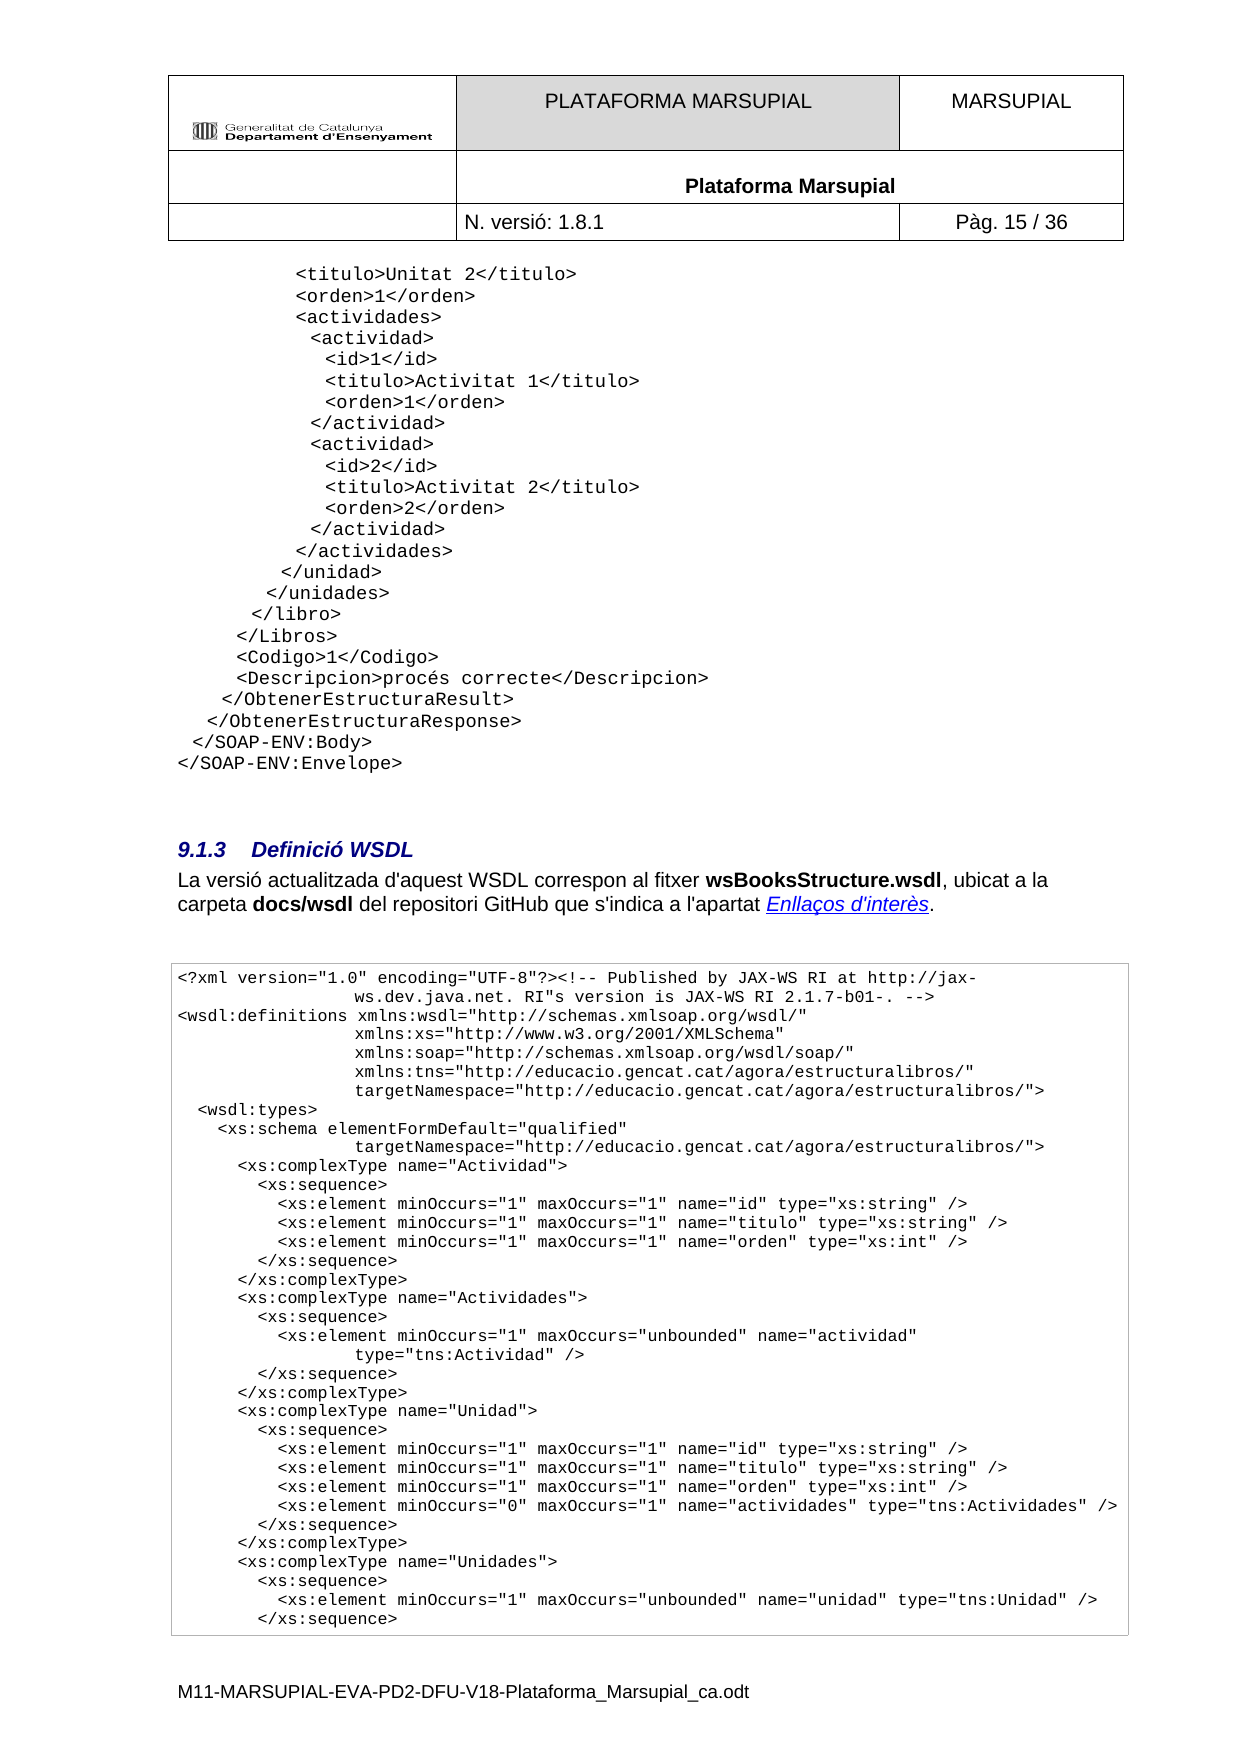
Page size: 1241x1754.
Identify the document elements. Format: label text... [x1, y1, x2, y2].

text <xs:element minOccurs="1" maxOccurs="1" name="orden" type="xs:int" /> [177, 1478, 1122, 1497]
text </actividad> [177, 414, 1122, 435]
text <id>2</id> [177, 456, 1122, 478]
text </xs:sequence> [177, 1252, 1122, 1271]
text <titulo>Activitat 2</titulo> [177, 478, 1122, 499]
text </actividad> [177, 520, 1122, 541]
text </xs:sequence> [177, 1516, 1122, 1535]
text <xs:element minOccurs="0" maxOccurs="1" name="actividades" type="tns:Actividades" /> [177, 1497, 1122, 1516]
text <wsdl:types> [177, 1101, 1122, 1120]
text </ObtenerEstructuraResponse> [177, 711, 1122, 733]
text <xs:schema elementFormDefault="qualified" targetNamespace="http://educacio.gencat.cat/agora/estructuralibros/"> [177, 1120, 1122, 1158]
text <actividad> [177, 329, 1122, 350]
text <xs:sequence> [177, 1422, 1122, 1441]
text </actividades> [177, 541, 1122, 563]
text <wsdl:definitions xmlns:wsdl="http://schemas.xmlsoap.org/wsdl/" xmlns:xs="http://www.w3.org/2001/XMLSchema" xmlns:soap="http://schemas.xmlsoap.org/wsdl/soap/" xmlns:tns="http://educacio.gencat.cat/agora/estructuralibros/" targetNamespace="http://educacio.gencat.cat/agora/estructuralibros/"> [177, 1007, 1122, 1101]
text <xs:element minOccurs="1" maxOccurs="1" name="id" type="xs:string" /> [177, 1196, 1122, 1214]
text <xs:complexType name="Unidad"> [177, 1403, 1122, 1422]
text </unidades> [177, 584, 1122, 605]
text <titulo>Unitat 2</titulo> [177, 265, 1122, 286]
text <xs:element minOccurs="1" maxOccurs="1" name="titulo" type="xs:string" /> [177, 1459, 1122, 1478]
text </xs:complexType> [177, 1271, 1122, 1290]
text </xs:sequence> [172, 1604, 1128, 1635]
text </Libros> [177, 626, 1122, 648]
text </unidad> [177, 563, 1122, 584]
text <xs:sequence> [177, 1309, 1122, 1328]
text <titulo>Activitat 1</titulo> [177, 371, 1122, 393]
text <xs:element minOccurs="1" maxOccurs="unbounded" name="unidad" type="tns:Unidad" /> [177, 1592, 1122, 1604]
text <xs:complexType name="Unidades"> [177, 1554, 1122, 1573]
subtitle Definició WSDL [177, 836, 1122, 862]
text </libro> [177, 605, 1122, 626]
text <xs:sequence> [177, 1177, 1122, 1196]
text <orden>1</orden> [177, 393, 1122, 414]
text </xs:complexType> [177, 1384, 1122, 1403]
text <xs:element minOccurs="1" maxOccurs="1" name="id" type="xs:string" /> [177, 1441, 1122, 1459]
text <Codigo>1</Codigo> [177, 648, 1122, 669]
text </SOAP-ENV:Body> [177, 733, 1122, 754]
text <orden>1</orden> [177, 286, 1122, 308]
text <id>1</id> [177, 350, 1122, 371]
text <?xml version="1.0" encoding="UTF-8"?><!-- Published by JAX-WS RI at http://jax-ws.dev.java.net. RI"s version is JAX-WS RI 2.1.7-b01-. --> [172, 964, 1128, 1007]
text <xs:element minOccurs="1" maxOccurs="1" name="orden" type="xs:int" /> [177, 1233, 1122, 1252]
text <xs:sequence> [177, 1573, 1122, 1592]
text <xs:complexType name="Actividad"> [177, 1158, 1122, 1177]
text <xs:complexType name="Actividades"> [177, 1290, 1122, 1309]
text </xs:complexType> [177, 1535, 1122, 1554]
text </ObtenerEstructuraResult> [177, 690, 1122, 711]
text La versió actualitzada d'aquest WSDL correspon al fitxer wsBooksStructure.wsdl, ubicat a la carpeta docs/wsdl del repositori GitHub que s'indica a l'apartat Enllaços d'interès. [177, 868, 1122, 916]
text </SOAP-ENV:Envelope> [177, 754, 1122, 775]
text </xs:sequence> [177, 1365, 1122, 1384]
text <xs:element minOccurs="1" maxOccurs="unbounded" name="actividad" type="tns:Actividad" /> [177, 1328, 1122, 1365]
text <xs:element minOccurs="1" maxOccurs="1" name="titulo" type="xs:string" /> [177, 1214, 1122, 1233]
text <orden>2</orden> [177, 499, 1122, 520]
text <actividades> [177, 308, 1122, 329]
text <actividad> [177, 435, 1122, 456]
text <Descripcion>procés correcte</Descripcion> [177, 669, 1122, 690]
